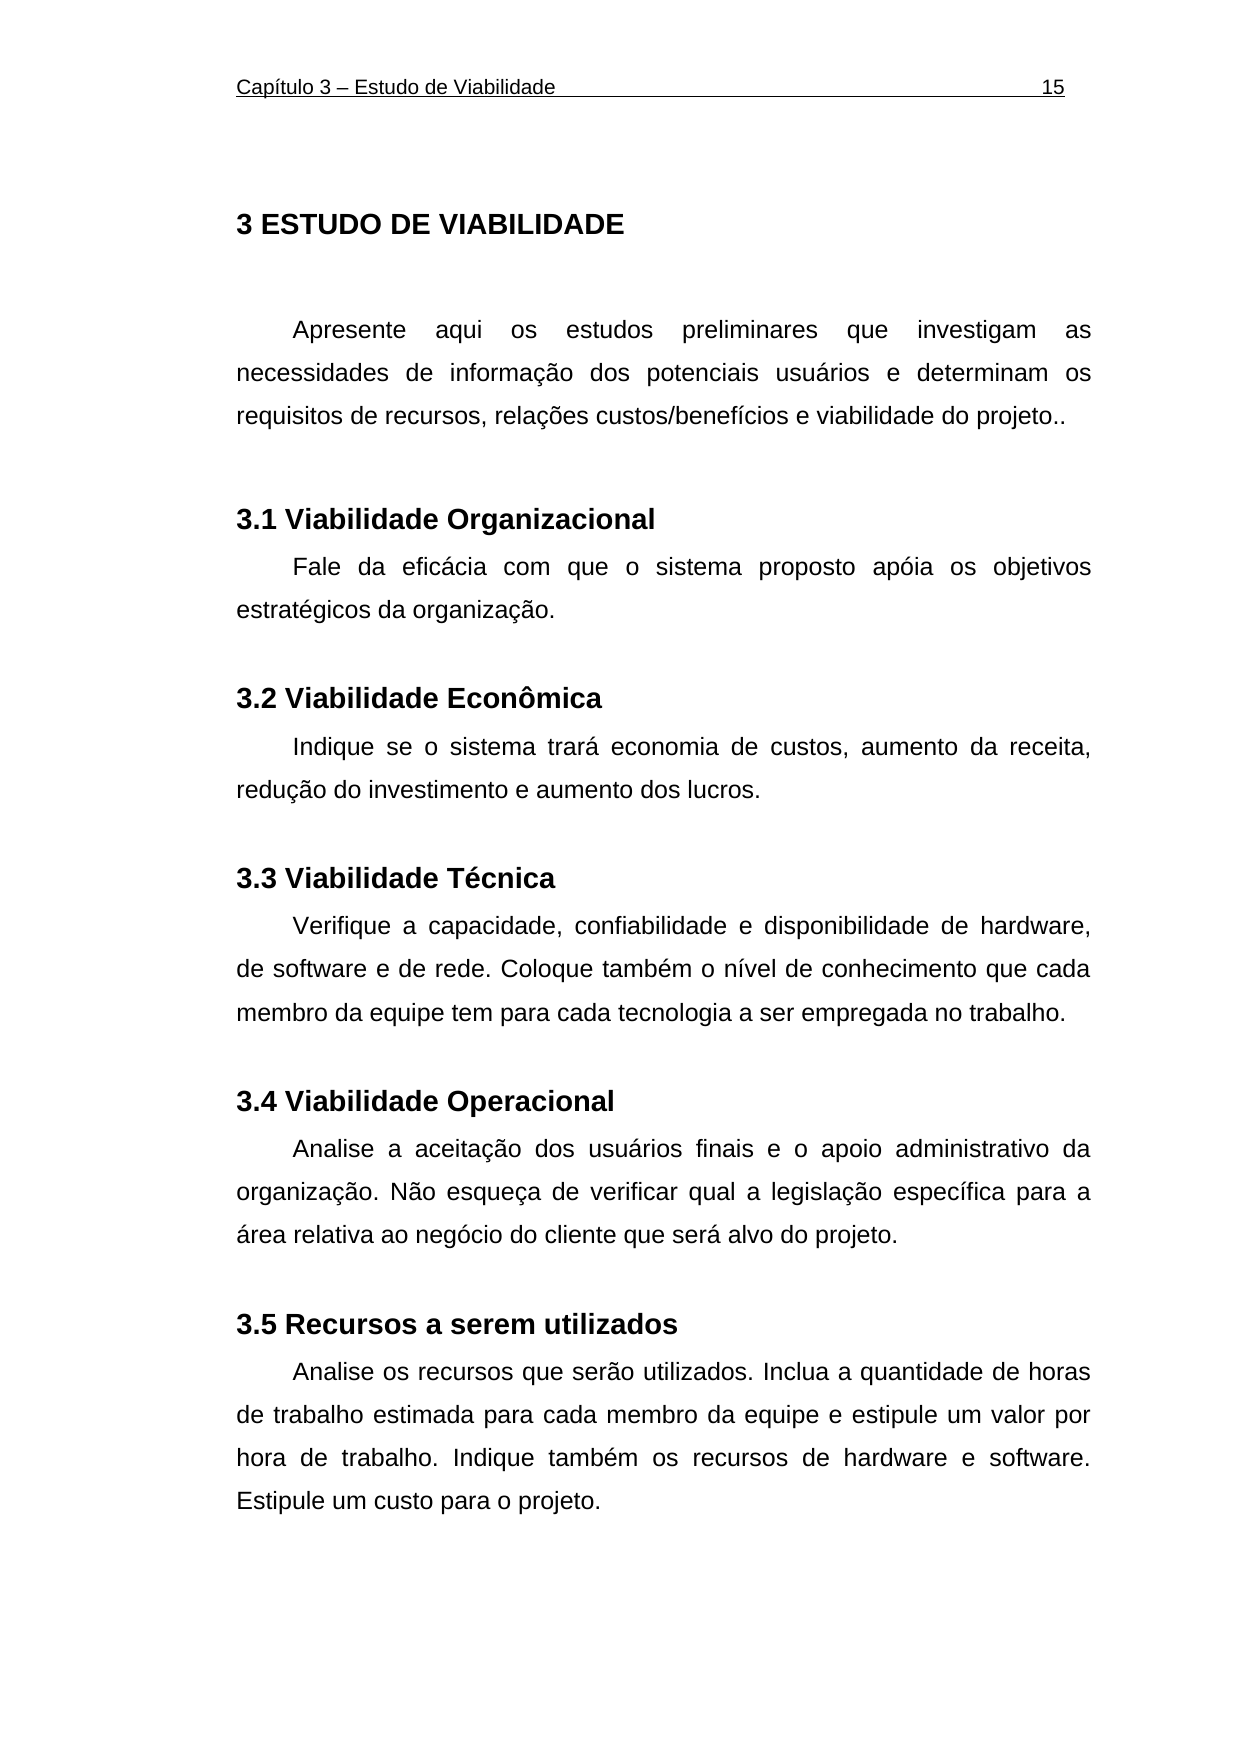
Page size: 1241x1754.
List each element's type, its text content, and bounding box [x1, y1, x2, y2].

text Fale da eficácia com que o sistema proposto apóia os objetivos estratégicos da organização. [236, 552, 1092, 624]
text Analise os recursos que serão utilizados. Inclua a quantidade de horas de trabalho estimada para cada membro da equipe e estipule um valor por hora de trabalho. Indique também os recursos de hardware e software. Estipule um custo para o projeto. [236, 1357, 1092, 1515]
subtitle 3.5 Recursos a serem utilizados [236, 1307, 1092, 1340]
subtitle 3.4 Viabilidade Operacional [236, 1084, 1092, 1117]
subtitle 3.3 Viabilidade Técnica [236, 861, 1092, 894]
subtitle 3.1 Viabilidade Organizacional [236, 502, 1092, 535]
text Verifique a capacidade, confiabilidade e disponibilidade de hardware, de software e de rede. Coloque também o nível de conhecimento que cada membro da equipe tem para cada tecnologia a ser empregada no trabalho. [236, 911, 1092, 1026]
text Indique se o sistema trará economia de custos, aumento da receita, redução do investimento e aumento dos lucros. [236, 732, 1092, 803]
text Analise a aceitação dos usuários finais e o apoio administrativo da organização. Não esqueça de verificar qual a legislação específica para a área relativa ao negócio do cliente que será alvo do projeto. [236, 1134, 1092, 1249]
text Apresente aqui os estudos preliminares que investigam as necessidades de informação dos potenciais usuários e determinam os requisitos de recursos, relações custos/benefícios e viabilidade do projeto.. [236, 315, 1092, 430]
subtitle 3 Estudo de viabilidade [236, 207, 1092, 240]
subtitle 3.2 Viabilidade Econômica [236, 681, 1092, 715]
